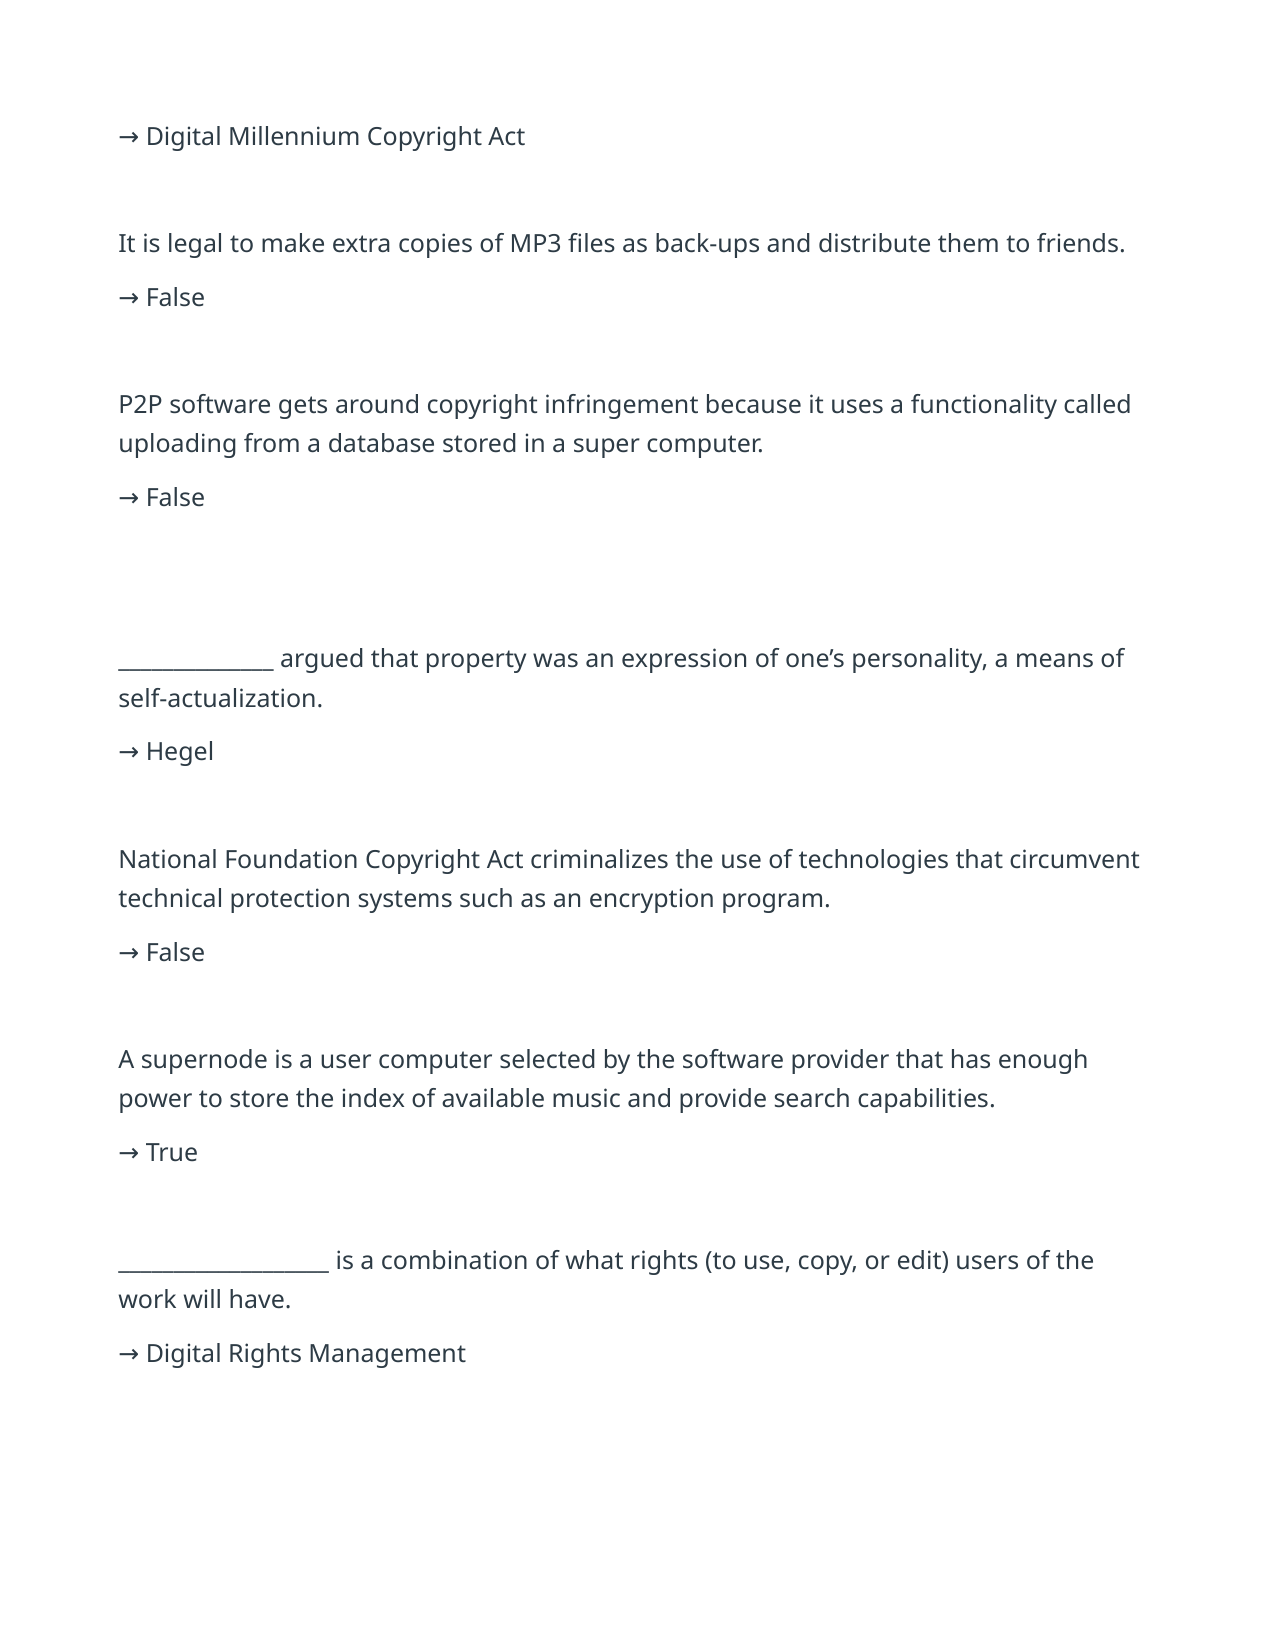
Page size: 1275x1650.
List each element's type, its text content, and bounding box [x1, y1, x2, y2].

text → Digital Rights Management [118, 1335, 1157, 1369]
text → False [118, 480, 1157, 514]
text ___________________ is a combination of what rights (to use, copy, or edit) users of the work will have. [118, 1242, 1157, 1316]
text National Foundation Copyright Act criminalizes the use of technologies that circumvent technical protection systems such as an encryption program. [118, 841, 1157, 915]
text → False [118, 934, 1157, 968]
text A supernode is a user computer selected by the software provider that has enough power to store the index of available music and provide search capabilities. [118, 1042, 1157, 1115]
text → Hegel [118, 734, 1157, 768]
text → True [118, 1135, 1157, 1169]
text → False [118, 279, 1157, 313]
text ______________ argued that property was an expression of one’s personality, a means of self-actualization. [118, 641, 1157, 714]
text P2P software gets around copyright infringement because it uses a functionality called uploading from a database stored in a super computer. [118, 387, 1157, 460]
text → Digital Millennium Copyright Act [118, 118, 1157, 152]
text It is legal to make extra copies of MP3 files as back-ups and distribute them to friends. [118, 226, 1157, 260]
